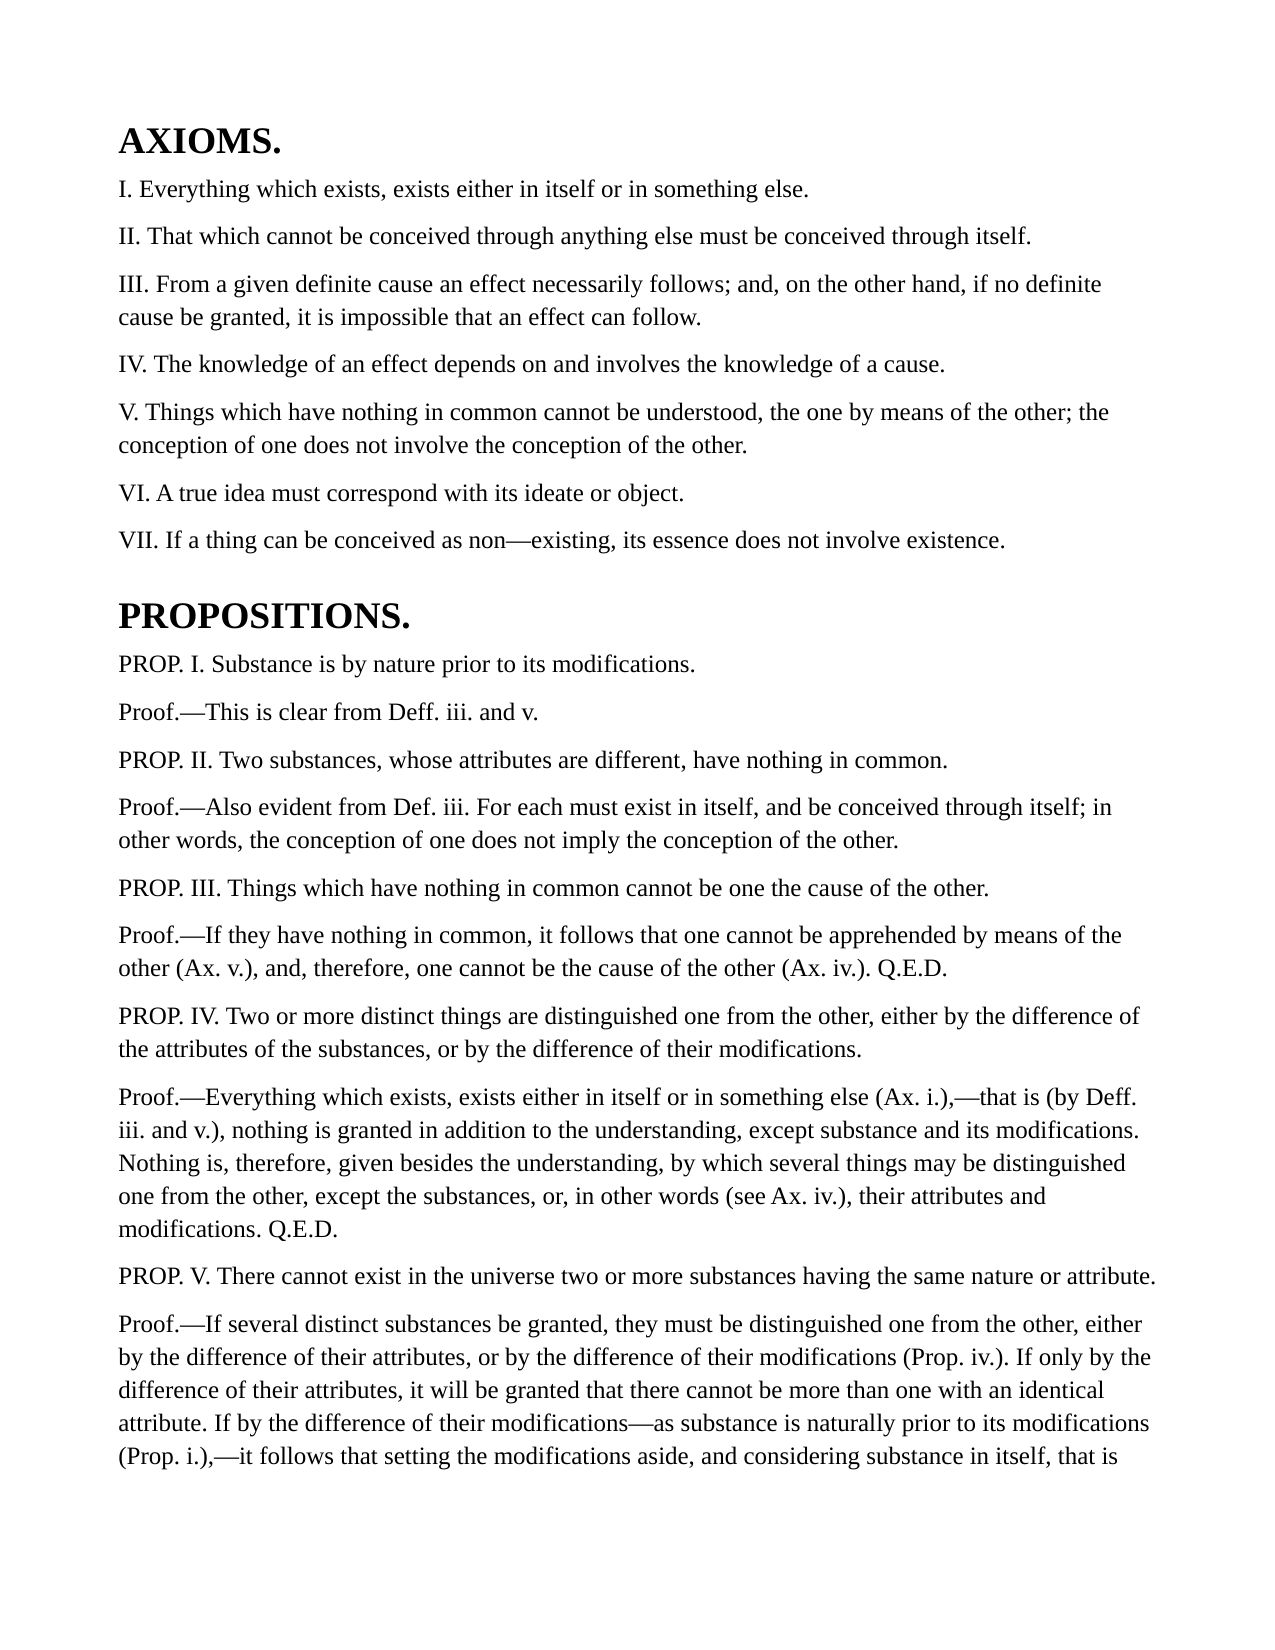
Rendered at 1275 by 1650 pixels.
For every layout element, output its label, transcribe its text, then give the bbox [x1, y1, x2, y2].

text III. From a given definite cause an effect necessarily follows; and, on the other hand, if no definite cause be granted, it is impossible that an effect can follow. [118, 269, 1157, 331]
text Proof.—This is clear from Deff. iii. and v. [118, 697, 1157, 726]
text PROP. IV. Two or more distinct things are distinguished one from the other, either by the difference of the attributes of the substances, or by the difference of their modifications. [118, 1001, 1157, 1063]
subtitle AXIOMS. [118, 118, 1157, 161]
subtitle PROPOSITIONS. [118, 594, 1157, 637]
text PROP. I. Substance is by nature prior to its modifications. [118, 649, 1157, 678]
text VII. If a thing can be conceived as non—existing, its essence does not involve existence. [118, 525, 1157, 554]
text Proof.—If several distinct substances be granted, they must be distinguished one from the other, either by the difference of their attributes, or by the difference of their modifications (Prop. iv.). If only by the difference of their attributes, it will be granted that there cannot be more than one with an identical attribute. If by the difference of their modifications—as substance is naturally prior to its modifications (Prop. i.),—it follows that setting the modifications aside, and considering substance in itself, that is [118, 1309, 1157, 1470]
text VI. A true idea must correspond with its ideate or object. [118, 478, 1157, 507]
text PROP. V. There cannot exist in the universe two or more substances having the same nature or attribute. [118, 1261, 1157, 1290]
text PROP. II. Two substances, whose attributes are different, have nothing in common. [118, 745, 1157, 773]
text IV. The knowledge of an effect depends on and involves the knowledge of a cause. [118, 349, 1157, 378]
text V. Things which have nothing in common cannot be understood, the one by means of the other; the conception of one does not involve the conception of the other. [118, 397, 1157, 459]
text Proof.—If they have nothing in common, it follows that one cannot be apprehended by means of the other (Ax. v.), and, therefore, one cannot be the cause of the other (Ax. iv.). Q.E.D. [118, 921, 1157, 982]
text PROP. III. Things which have nothing in common cannot be one the cause of the other. [118, 873, 1157, 902]
text II. That which cannot be conceived through anything else must be conceived through itself. [118, 221, 1157, 250]
text I. Everything which exists, exists either in itself or in something else. [118, 174, 1157, 202]
text Proof.—Everything which exists, exists either in itself or in something else (Ax. i.),—that is (by Deff. iii. and v.), nothing is granted in addition to the understanding, except substance and its modifications. Nothing is, therefore, given besides the understanding, by which several things may be distinguished one from the other, except the substances, or, in other words (see Ax. iv.), their attributes and modifications. Q.E.D. [118, 1082, 1157, 1243]
text Proof.—Also evident from Def. iii. For each must exist in itself, and be conceived through itself; in other words, the conception of one does not imply the conception of the other. [118, 792, 1157, 854]
